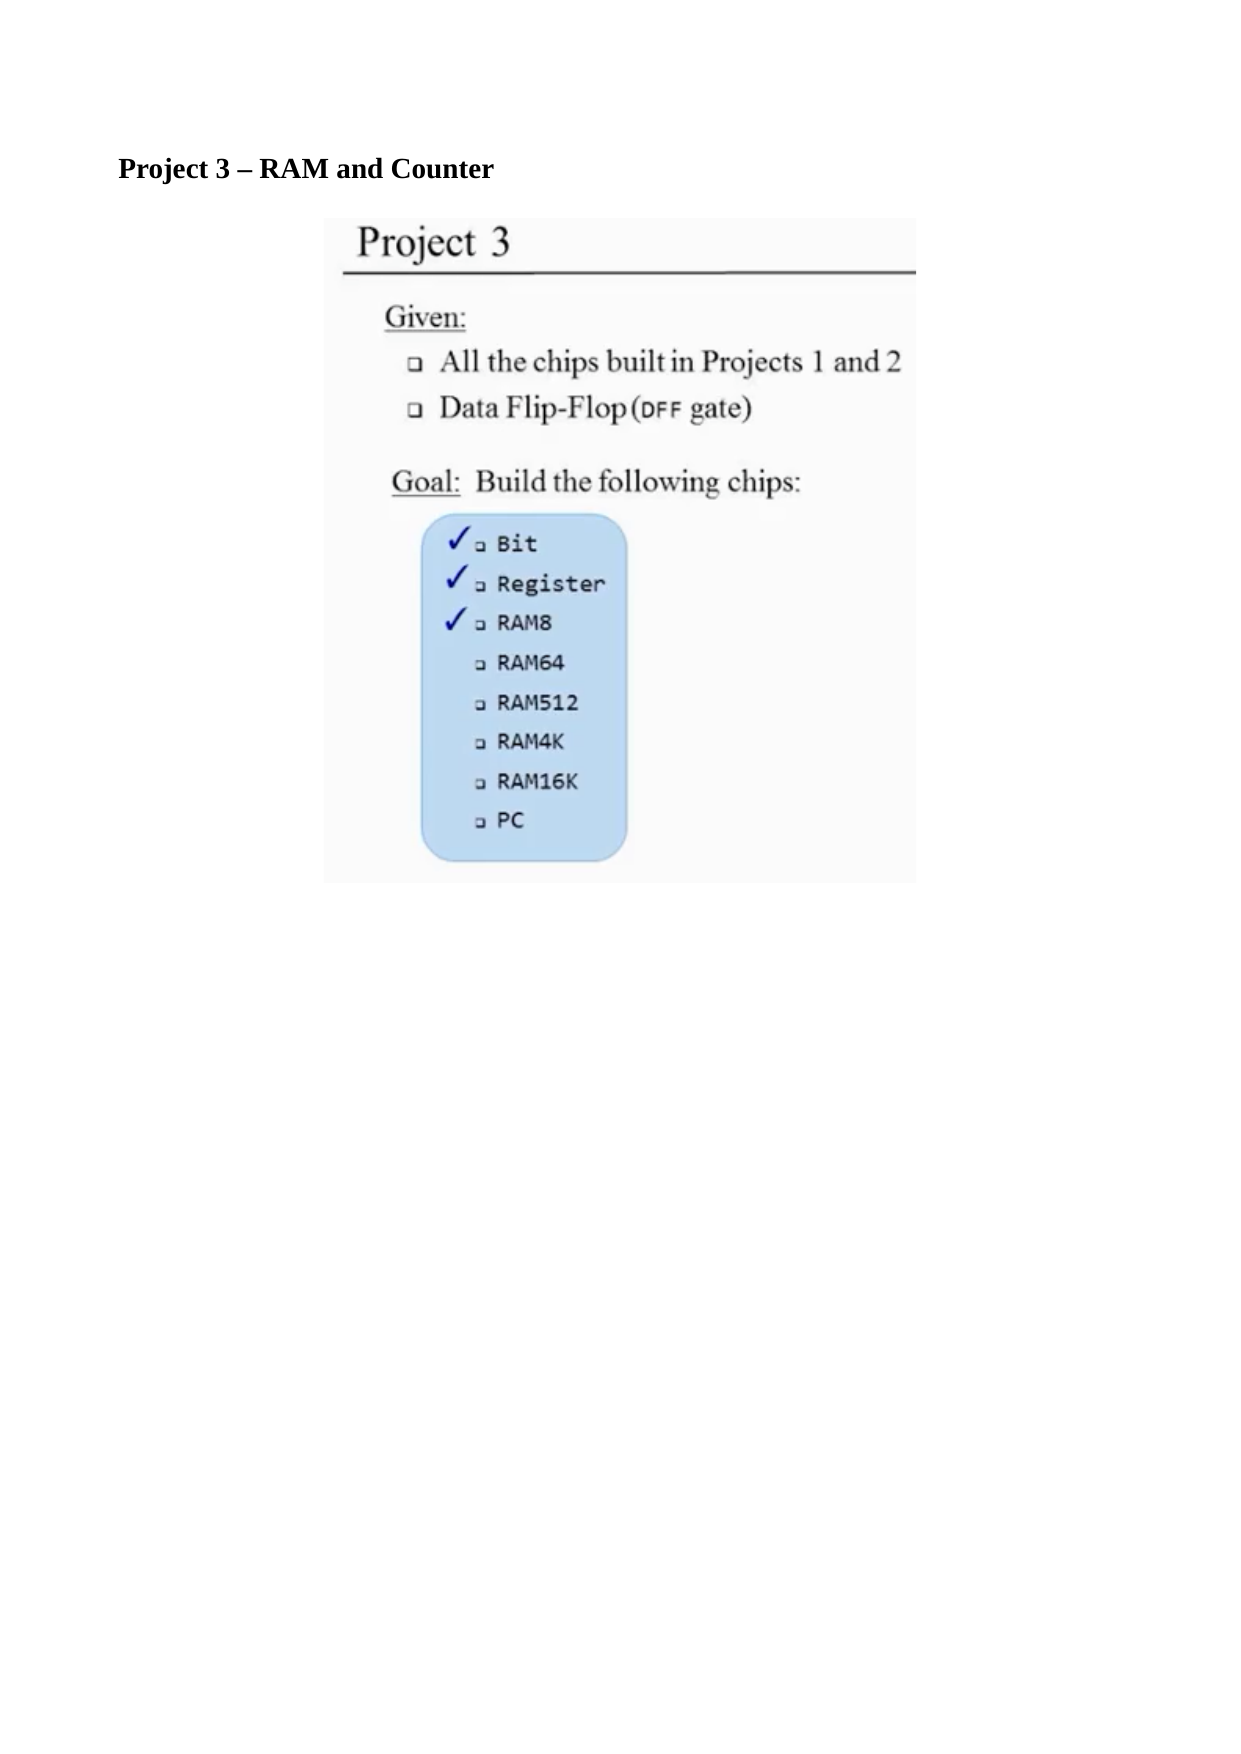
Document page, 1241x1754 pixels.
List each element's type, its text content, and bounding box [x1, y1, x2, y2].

text Project 3 – RAM and Counter [118, 152, 1122, 185]
